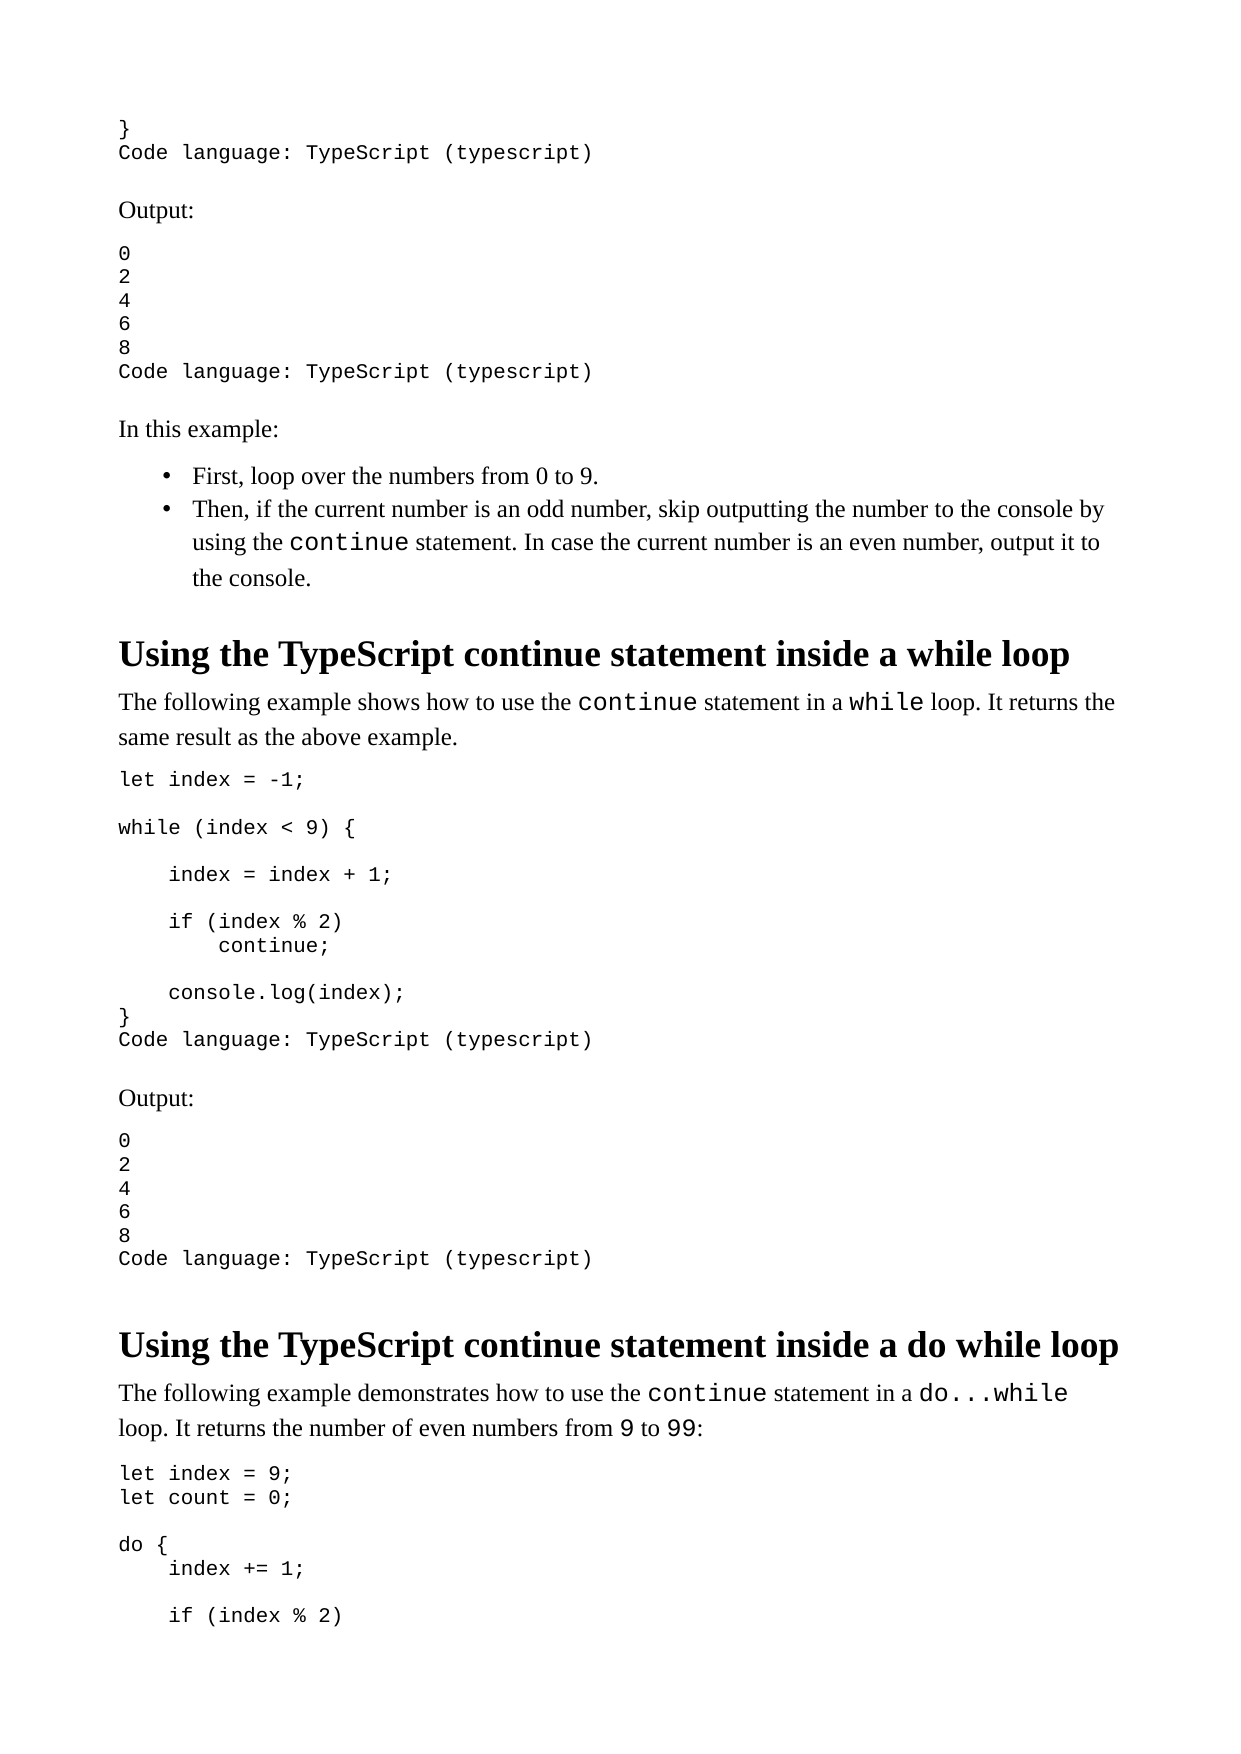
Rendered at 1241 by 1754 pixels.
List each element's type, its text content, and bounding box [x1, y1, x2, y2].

text if (index % 2) [118, 911, 1122, 935]
text 0 [118, 242, 1122, 266]
text 2 [118, 1154, 1122, 1177]
text 2 [118, 266, 1122, 290]
text 6 [118, 1201, 1122, 1225]
text Code language: TypeScript (typescript) [118, 142, 1122, 165]
text if (index % 2) [118, 1605, 1122, 1629]
text In this example: [118, 414, 1122, 443]
text let index = -1; [118, 769, 1122, 793]
text console.log(index); [118, 982, 1122, 1006]
text 8 [118, 337, 1122, 361]
text continue; [118, 935, 1122, 958]
text } [118, 118, 1122, 142]
text 0 [118, 1130, 1122, 1154]
text Output: [118, 195, 1122, 224]
text index = index + 1; [118, 864, 1122, 888]
text 4 [118, 1177, 1122, 1201]
text 6 [118, 313, 1122, 337]
text do { [118, 1534, 1122, 1558]
subtitle Using the TypeScript continue statement inside a do while loop [118, 1322, 1122, 1366]
subtitle Using the TypeScript continue statement inside a while loop [118, 631, 1122, 674]
text Code language: TypeScript (typescript) [118, 361, 1122, 384]
text while (index < 9) { [118, 817, 1122, 840]
text Output: [118, 1083, 1122, 1111]
list Then, if the current number is an odd number, skip outputting the number to the console by using the continue statement. In case the current number is an even number, output it to the console. [162, 494, 1122, 591]
list First, loop over the numbers from 0 to 9. [162, 461, 1122, 490]
text let count = 0; [118, 1487, 1122, 1510]
text The following example demonstrates how to use the continue statement in a do...while loop. It returns the number of even numbers from 9 to 99: [118, 1378, 1122, 1444]
text Code language: TypeScript (typescript) [118, 1029, 1122, 1053]
text index += 1; [118, 1558, 1122, 1581]
text The following example shows how to use the continue statement in a while loop. It returns the same result as the above example. [118, 687, 1122, 751]
text Code language: TypeScript (typescript) [118, 1248, 1122, 1272]
text } [118, 1006, 1122, 1029]
text 8 [118, 1225, 1122, 1248]
text 4 [118, 290, 1122, 313]
text let index = 9; [118, 1463, 1122, 1487]
